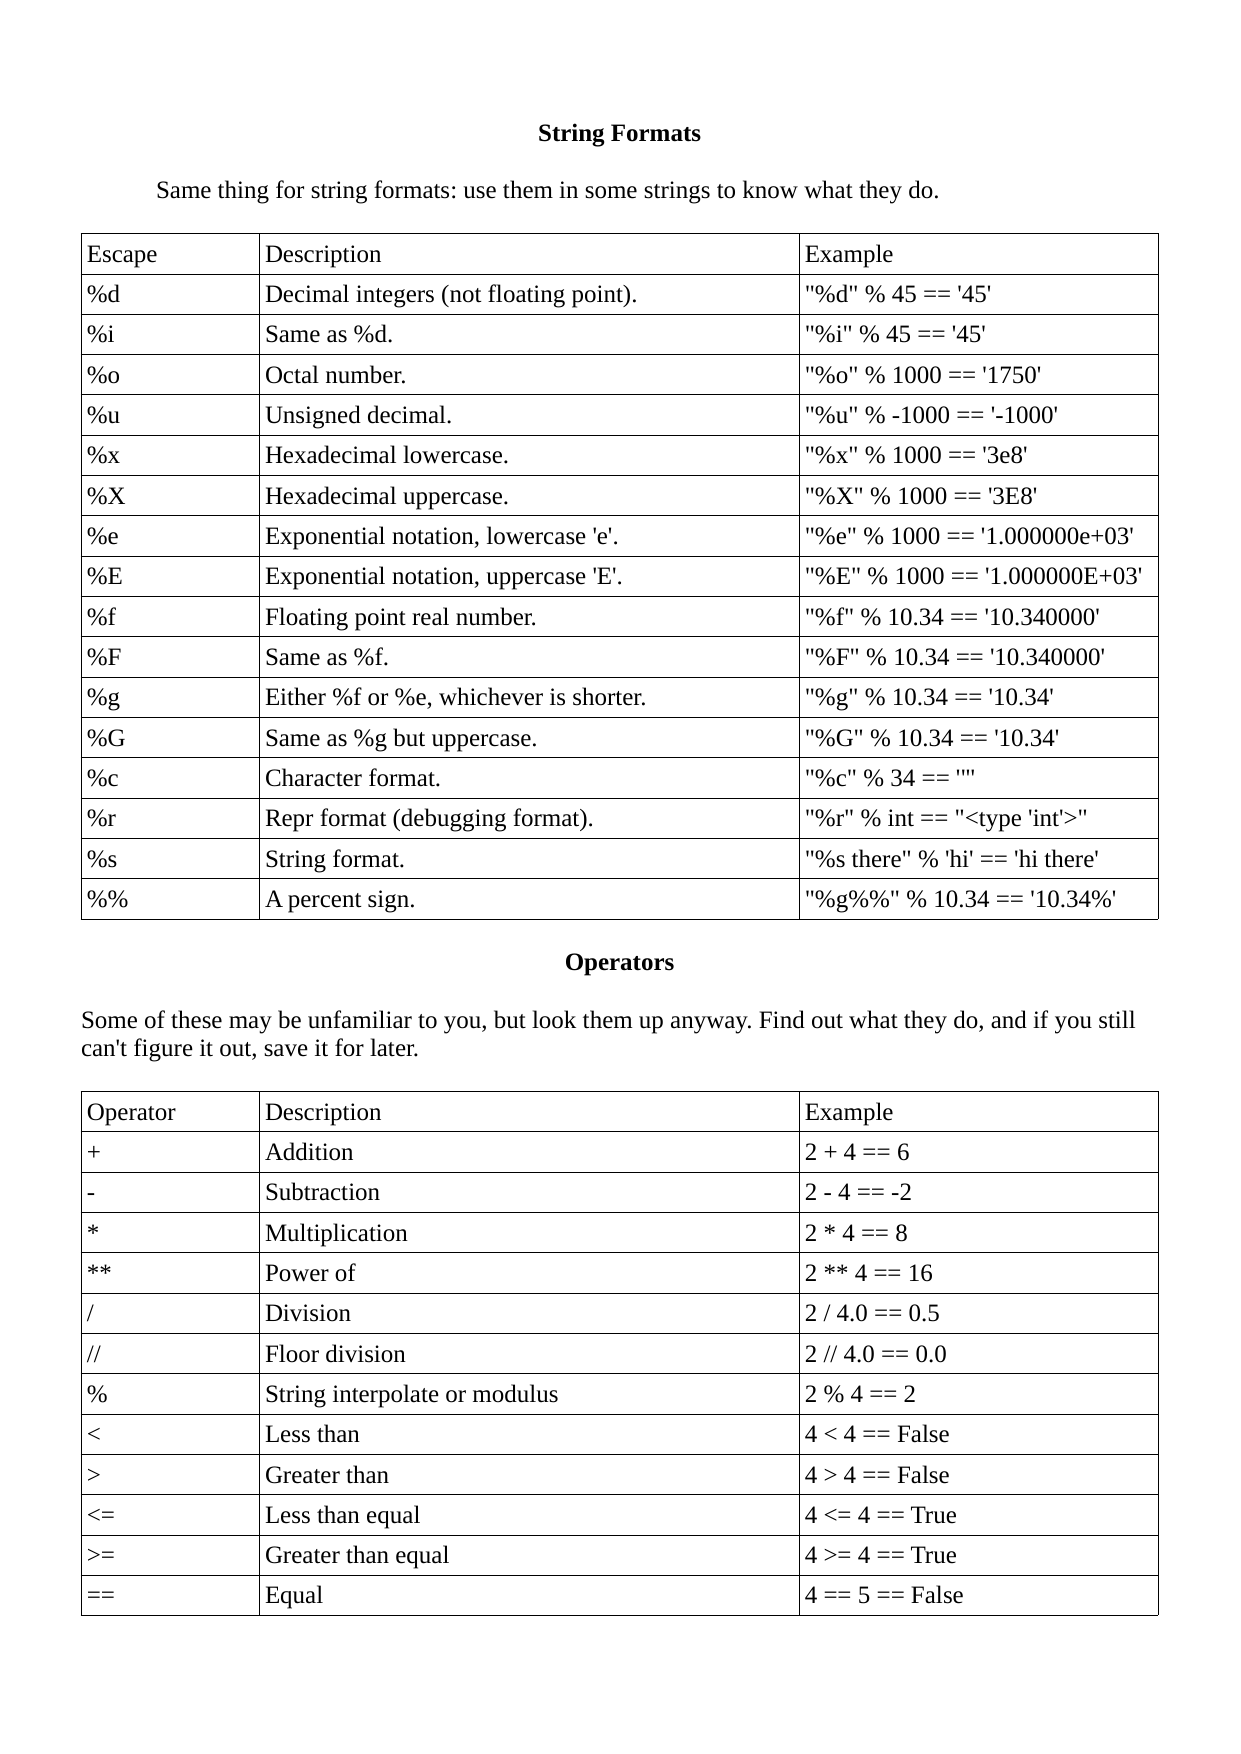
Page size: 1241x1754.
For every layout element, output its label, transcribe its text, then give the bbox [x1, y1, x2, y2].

table_cell Same as %g but uppercase. [260, 718, 799, 757]
table_cell "%x" % 1000 == '3e8' [800, 436, 1158, 475]
table_cell 2 / 4.0 == 0.5 [800, 1294, 1158, 1333]
table_cell %g [82, 678, 259, 717]
table_cell "%G" % 10.34 == '10.34' [800, 718, 1158, 757]
table_cell %o [82, 355, 259, 394]
table_cell < [82, 1415, 259, 1454]
table_cell %r [82, 799, 259, 838]
table_cell "%g" % 10.34 == '10.34' [800, 678, 1158, 717]
table_cell 4 <= 4 == True [800, 1495, 1158, 1534]
table_cell + [82, 1132, 259, 1172]
table_cell // [82, 1334, 259, 1373]
table_cell Multiplication [260, 1213, 799, 1252]
table_cell "%X" % 1000 == '3E8' [800, 476, 1158, 515]
table_cell "%u" % -1000 == '-1000' [800, 395, 1158, 435]
table_cell "%f" % 10.34 == '10.340000' [800, 597, 1158, 636]
table_cell 2 ** 4 == 16 [800, 1253, 1158, 1293]
table_cell "%c" % 34 == '"' [800, 758, 1158, 797]
table_cell % [82, 1374, 259, 1413]
table_cell Addition [260, 1132, 799, 1172]
table_cell Greater than [260, 1455, 799, 1494]
table_cell %u [82, 395, 259, 435]
table_cell == [82, 1576, 259, 1615]
text Operators [81, 947, 1158, 976]
table_cell - [82, 1173, 259, 1212]
table_cell %e [82, 516, 259, 556]
table_cell 4 >= 4 == True [800, 1536, 1158, 1575]
table_cell Octal number. [260, 355, 799, 394]
table_cell 2 + 4 == 6 [800, 1132, 1158, 1172]
table_cell * [82, 1213, 259, 1252]
table_header Description [260, 1092, 799, 1131]
table_cell "%o" % 1000 == '1750' [800, 355, 1158, 394]
table_cell "%d" % 45 == '45' [800, 275, 1158, 314]
table_cell Less than equal [260, 1495, 799, 1534]
table_cell "%e" % 1000 == '1.000000e+03' [800, 516, 1158, 556]
table_cell Character format. [260, 758, 799, 797]
table_cell / [82, 1294, 259, 1333]
text String Formats [81, 118, 1158, 147]
table_cell "%F" % 10.34 == '10.340000' [800, 637, 1158, 677]
table_cell %X [82, 476, 259, 515]
table_cell "%s there" % 'hi' == 'hi there' [800, 839, 1158, 878]
table_cell %i [82, 315, 259, 354]
table_cell "%i" % 45 == '45' [800, 315, 1158, 354]
table_cell Power of [260, 1253, 799, 1293]
table_cell Division [260, 1294, 799, 1333]
text Same thing for string formats: use them in some strings to know what they do. [81, 176, 1158, 204]
table_header Example [800, 234, 1158, 273]
table_cell Unsigned decimal. [260, 395, 799, 435]
table_cell %s [82, 839, 259, 878]
table_header Escape [82, 234, 259, 273]
table_header Description [260, 234, 799, 273]
table_cell 4 < 4 == False [800, 1415, 1158, 1454]
table_cell 2 * 4 == 8 [800, 1213, 1158, 1252]
table_cell Equal [260, 1576, 799, 1615]
table_cell "%E" % 1000 == '1.000000E+03' [800, 557, 1158, 596]
table_cell Floor division [260, 1334, 799, 1373]
table_cell %f [82, 597, 259, 636]
table_cell A percent sign. [260, 879, 799, 918]
table_cell > [82, 1455, 259, 1494]
table_cell 2 - 4 == -2 [800, 1173, 1158, 1212]
table_cell %G [82, 718, 259, 757]
table_cell String interpolate or modulus [260, 1374, 799, 1413]
table_header Operator [82, 1092, 259, 1131]
table_cell Floating point real number. [260, 597, 799, 636]
table_cell %x [82, 436, 259, 475]
table_cell 2 // 4.0 == 0.0 [800, 1334, 1158, 1373]
table_cell Hexadecimal uppercase. [260, 476, 799, 515]
table_cell "%g%%" % 10.34 == '10.34%' [800, 879, 1158, 918]
table_cell Greater than equal [260, 1536, 799, 1575]
table_cell <= [82, 1495, 259, 1534]
table_cell Repr format (debugging format). [260, 799, 799, 838]
table_cell 2 % 4 == 2 [800, 1374, 1158, 1413]
table_cell Exponential notation, lowercase 'e'. [260, 516, 799, 556]
table_cell %E [82, 557, 259, 596]
table_cell Same as %f. [260, 637, 799, 677]
table_cell Same as %d. [260, 315, 799, 354]
table_cell >= [82, 1536, 259, 1575]
table_cell Subtraction [260, 1173, 799, 1212]
table_cell %F [82, 637, 259, 677]
table_cell %% [82, 879, 259, 918]
table_cell Exponential notation, uppercase 'E'. [260, 557, 799, 596]
table_cell 4 == 5 == False [800, 1576, 1158, 1615]
table_header Example [800, 1092, 1158, 1131]
table_cell %c [82, 758, 259, 797]
text Some of these may be unfamiliar to you, but look them up anyway. Find out what they do, and if you still can't figure it out, save it for later. [81, 1005, 1158, 1062]
table_cell String format. [260, 839, 799, 878]
table_cell Decimal integers (not floating point). [260, 275, 799, 314]
table_cell ** [82, 1253, 259, 1293]
table_cell "%r" % int == "<type 'int'>" [800, 799, 1158, 838]
table_cell %d [82, 275, 259, 314]
table_cell Hexadecimal lowercase. [260, 436, 799, 475]
table_cell Either %f or %e, whichever is shorter. [260, 678, 799, 717]
table_cell Less than [260, 1415, 799, 1454]
table_cell 4 > 4 == False [800, 1455, 1158, 1494]
